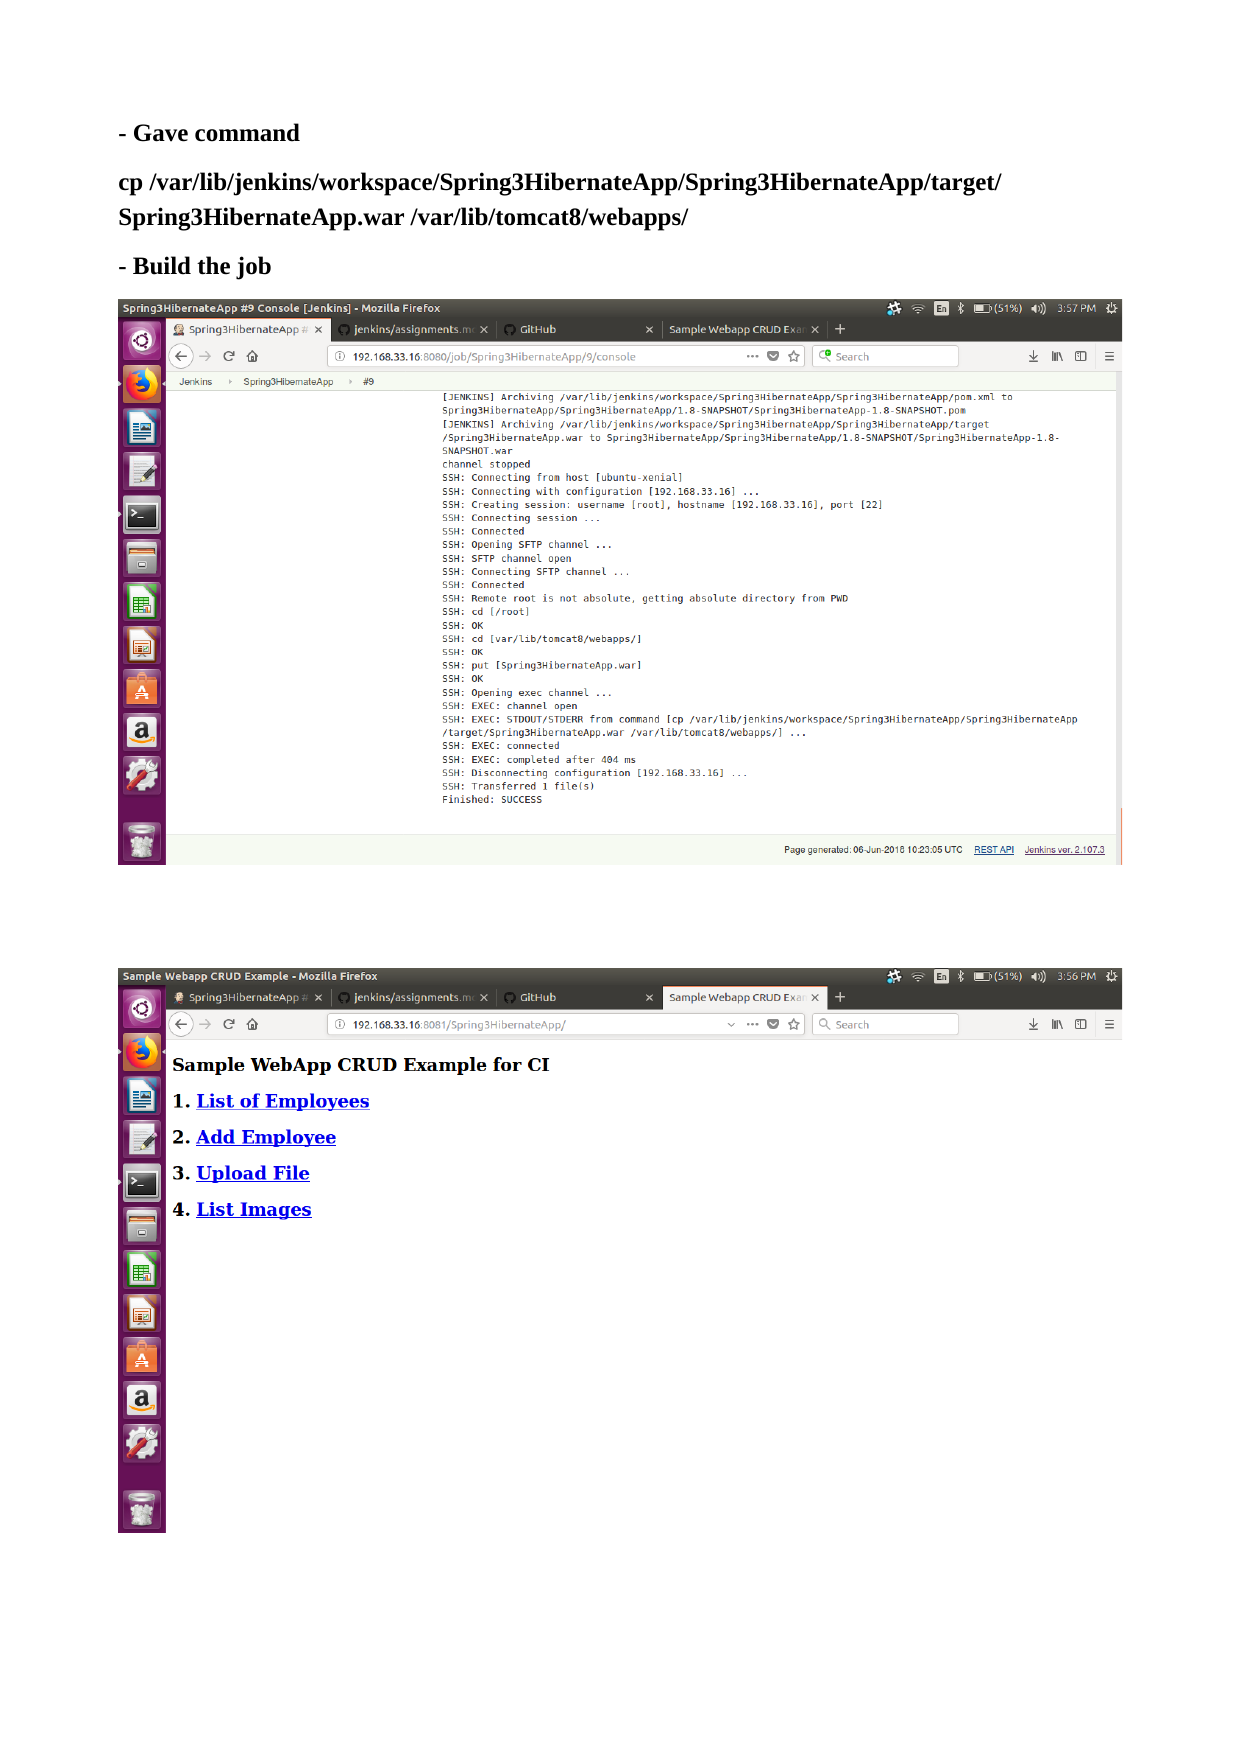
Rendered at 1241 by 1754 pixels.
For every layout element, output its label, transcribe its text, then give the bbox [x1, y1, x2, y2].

text - Build the job [118, 251, 1122, 279]
text - Gave command [118, 118, 1122, 147]
picture [118, 299, 1123, 865]
picture [118, 968, 1123, 1533]
text cp /var/lib/jenkins/workspace/Spring3HibernateApp/Spring3HibernateApp/target/Spring3HibernateApp.war /var/lib/tomcat8/webapps/ [118, 167, 1122, 230]
